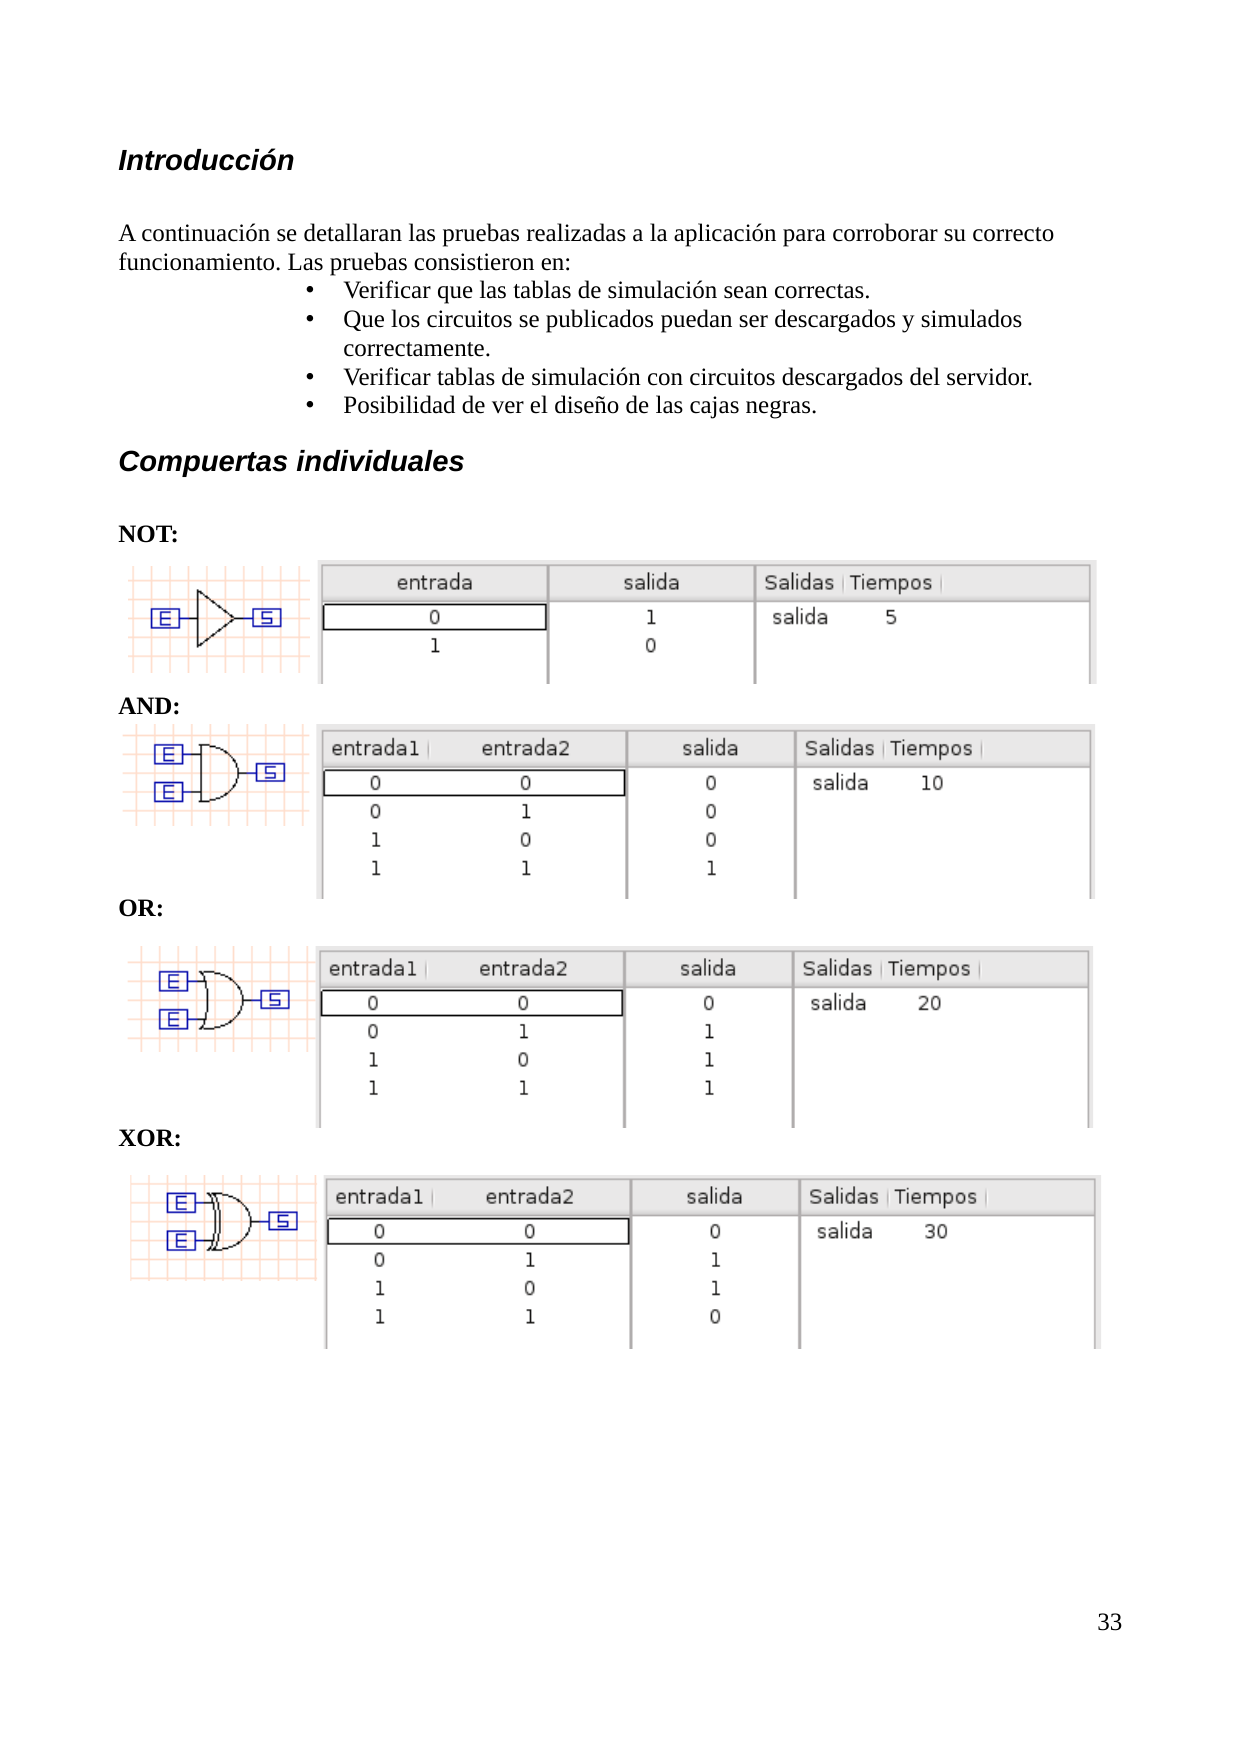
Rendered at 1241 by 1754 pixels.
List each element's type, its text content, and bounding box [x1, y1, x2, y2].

picture [122, 724, 310, 826]
picture [317, 560, 1097, 684]
text XOR: [118, 1123, 1122, 1151]
picture [128, 566, 310, 673]
picture [323, 1175, 1102, 1349]
text A continuación se detallaran las pruebas realizadas a la aplicación para corroborar su correcto funcionamiento. Las pruebas consistieron en: [118, 218, 1122, 275]
picture [316, 724, 1096, 899]
picture [127, 946, 1094, 1128]
picture [130, 1175, 318, 1281]
text AND: [118, 691, 1122, 720]
list Verificar tablas de simulación con circuitos descargados del servidor. [306, 362, 1122, 390]
list Verificar que las tablas de simulación sean correctas. [306, 275, 1122, 304]
text OR: [118, 893, 1122, 921]
subtitle Compuertas individuales [118, 444, 1122, 478]
text NOT: [118, 519, 1122, 548]
list Posibilidad de ver el diseño de las cajas negras. [306, 390, 1122, 419]
list Que los circuitos se publicados puedan ser descargados y simulados correctamente. [306, 304, 1122, 362]
subtitle Introducción [118, 143, 1122, 177]
